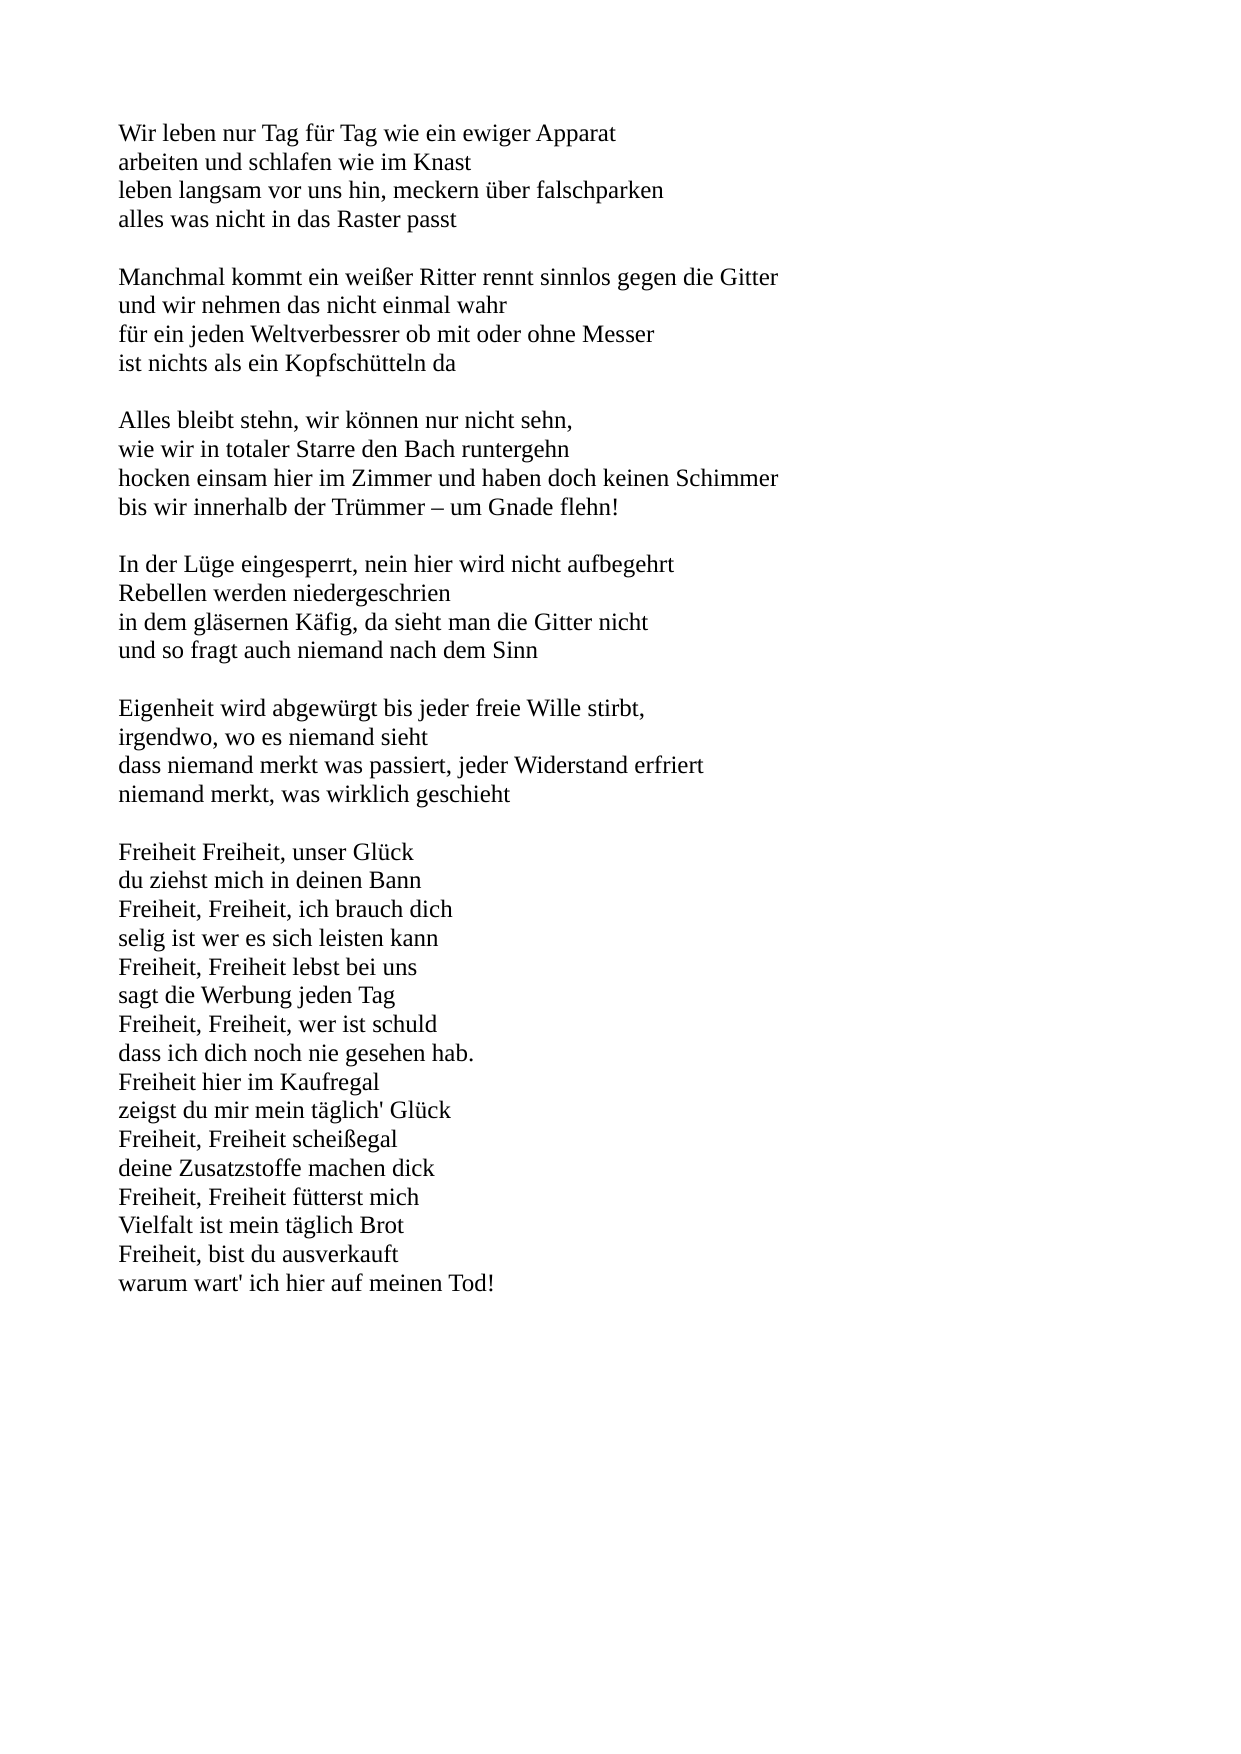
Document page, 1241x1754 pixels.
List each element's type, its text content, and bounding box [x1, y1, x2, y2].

text Freiheit, Freiheit, wer ist schuld [118, 1009, 1122, 1038]
text Freiheit Freiheit, unser Glück [118, 837, 1122, 866]
text alles was nicht in das Raster passt [118, 204, 1122, 233]
text ist nichts als ein Kopfschütteln da [118, 348, 1122, 377]
text niemand merkt, was wirklich geschieht [118, 779, 1122, 808]
text Freiheit, Freiheit lebst bei uns [118, 952, 1122, 981]
text In der Lüge eingesperrt, nein hier wird nicht aufbegehrt [118, 549, 1122, 578]
text für ein jeden Weltverbessrer ob mit oder ohne Messer [118, 319, 1122, 348]
text und wir nehmen das nicht einmal wahr [118, 291, 1122, 319]
text Alles bleibt stehn, wir können nur nicht sehn, [118, 406, 1122, 434]
text selig ist wer es sich leisten kann [118, 923, 1122, 952]
text warum wart' ich hier auf meinen Tod! [118, 1268, 1122, 1297]
text Manchmal kommt ein weißer Ritter rennt sinnlos gegen die Gitter [118, 262, 1122, 291]
text irgendwo, wo es niemand sieht [118, 722, 1122, 751]
text arbeiten und schlafen wie im Knast [118, 147, 1122, 176]
text Freiheit, Freiheit scheißegal [118, 1124, 1122, 1153]
text du ziehst mich in deinen Bann [118, 866, 1122, 894]
text Freiheit hier im Kaufregal [118, 1067, 1122, 1096]
text Freiheit, bist du ausverkauft [118, 1239, 1122, 1268]
text dass niemand merkt was passiert, jeder Widerstand erfriert [118, 751, 1122, 779]
text Freiheit, Freiheit fütterst mich [118, 1182, 1122, 1211]
text Wir leben nur Tag für Tag wie ein ewiger Apparat [118, 118, 1122, 147]
text sagt die Werbung jeden Tag [118, 981, 1122, 1009]
text Vielfalt ist mein täglich Brot [118, 1211, 1122, 1239]
text hocken einsam hier im Zimmer und haben doch keinen Schimmer [118, 463, 1122, 492]
text und so fragt auch niemand nach dem Sinn [118, 636, 1122, 664]
text Freiheit, Freiheit, ich brauch dich [118, 894, 1122, 923]
text zeigst du mir mein täglich' Glück [118, 1096, 1122, 1124]
text dass ich dich noch nie gesehen hab. [118, 1038, 1122, 1067]
text in dem gläsernen Käfig, da sieht man die Gitter nicht [118, 607, 1122, 636]
text wie wir in totaler Starre den Bach runtergehn [118, 434, 1122, 463]
text deine Zusatzstoffe machen dick [118, 1153, 1122, 1182]
text Eigenheit wird abgewürgt bis jeder freie Wille stirbt, [118, 693, 1122, 722]
text bis wir innerhalb der Trümmer – um Gnade flehn! [118, 492, 1122, 521]
text leben langsam vor uns hin, meckern über falschparken [118, 176, 1122, 204]
text Rebellen werden niedergeschrien [118, 578, 1122, 607]
